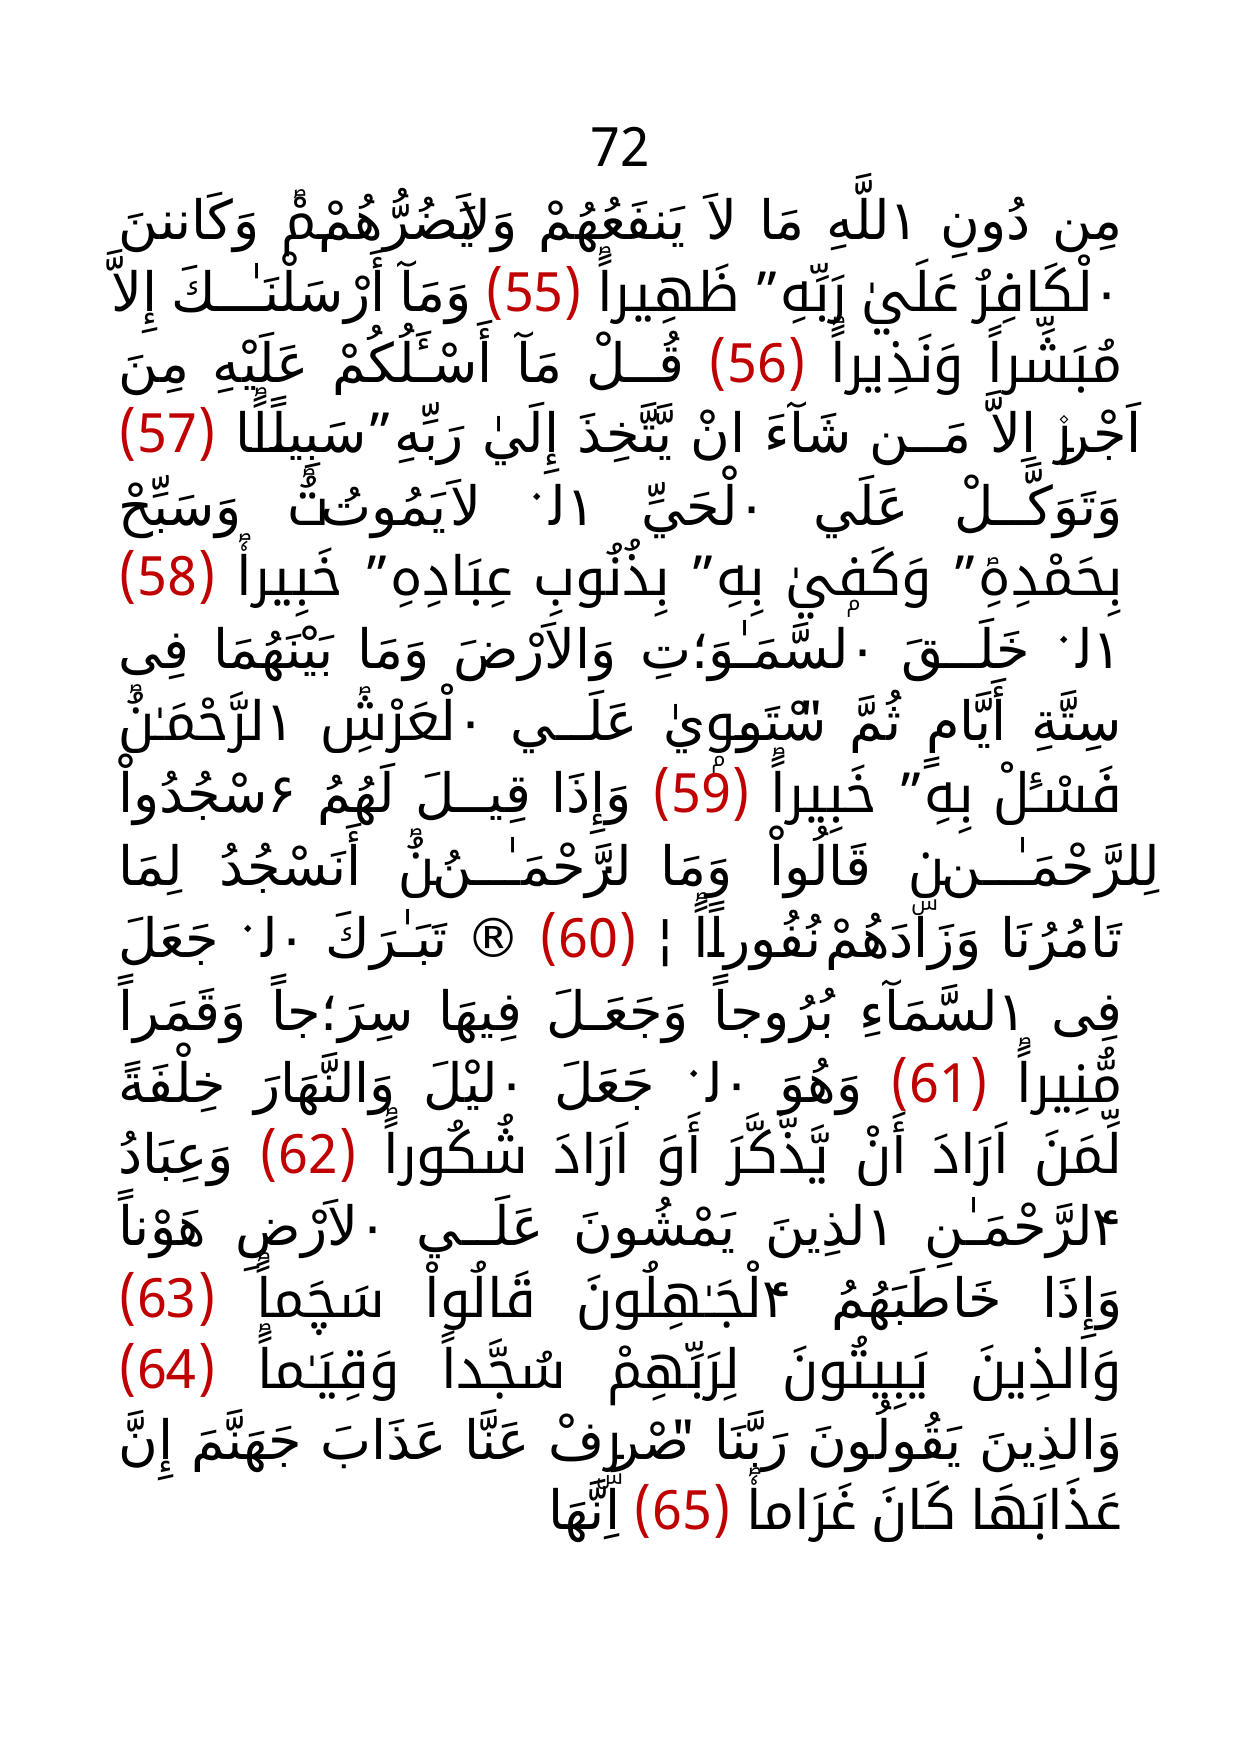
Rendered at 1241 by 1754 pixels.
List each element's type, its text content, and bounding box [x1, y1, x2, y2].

text 72 [118, 118, 1122, 189]
text مِن دُونِ ۱للَّهِ مَا لاَ يَنفَعُهُمْ وَلاَ يَضُرُّهُمْؐ وَكَانننَ ۰لْكَافِرُ عَلَيٰ رَبِّهِ” ظَهِيراًؐ (55) وَمَآ أَرْسَلْنَـٰــكَ إِلاَّ مُبَشِّراً وَنَذِيراًؐ (56) قُــلْ مَآ أَسْـَٔلُكُمْ عَلَيْهِ مِنَ اَجْر۫ اِلاَّ مَــن شَآءَ انْ يَّتَّخِذَ إِلَيٰ رَبِّهِ” سَبِيلًؐا (57) وَتَوَكَّــلْ عَلَي ۰لْحَيِّ ۱ﻟ﮲ لاَ يَمُوتُؐ وَسَبِّحْ بِحَمْدِهِؐ” وَكَفۭيٰ بِهِ” بِذُنُوبِ عِبَادِهِ” خَبِيراٗؐ (58) ۱ﻟ﮲ خَلَــقَ ۰لسَّمَـٰوَ؛تِ وَالاَرْضَ وَمَا بَيْنَهُمَا فِى سِتَّةِ أَيَّامٍ ثُمَّ "سْتَوۭيٰ عَلَــي ۰لْعَرْشِؐ ۱لرَّحْمَـٰنُؐ فَسْـَٔلْ بِهِ” خَبِيراًؐ (59) وَإِذَا قِيــلَ لَهُمُ ۶سْجُدُواْ لِلرَّحْمَـٰــنۣ قَالُواْ وَمَا ۰لرَّحْمَـٰــنُؐ أَنَسْجُدُ لِمَا تَامُرُنَا وَزَادَهُمْ نُفُوراًؐ ¦ (60) ® تَبَـٰرَكَ ۰ﻟ﮲ جَعَلَ فِى ۱لسَّمَآءِ بُرُوجاً وَجَعَـلَ فِيهَا سِرَ؛جاً وَقَمَراً مُّنِيراًؐ (61) وَهُوَ ۰ﻟ﮲ جَعَلَ ۰ليْلَ وَالنَّهَارَ خِلْفَةً لِّمَنَ اَرَادَ أَنْ يَّذَّكَّرَ أَوَ اَرَادَ شُكُوراًؐ (62) وَعِبَادُ ۴لرَّحْمَـٰنِ ۱لذِينَ يَمْشُونَ عَلَــي ۰لاَرْضِ هَوْناً وَإِذَا خَاطَبَهُمُ ۴لْجَـٰهِلُونَ قَالُواْ سَچَماًؐ (63) وَالذِينَ يَبِيتُونَ لِرَبِّهِمْ سُجَّداً وَقِيَـٰماًؐ (64) وَالذِينَ يَقُولُونَ رَبَّنَا "صْرۣفْ عَنَّا عَذَابَ جَهَنَّمَ إِنَّ عَذَابَهَا كَانَ غَرَاماٗؐ (65) اِنَّهَا [118, 189, 1122, 1552]
